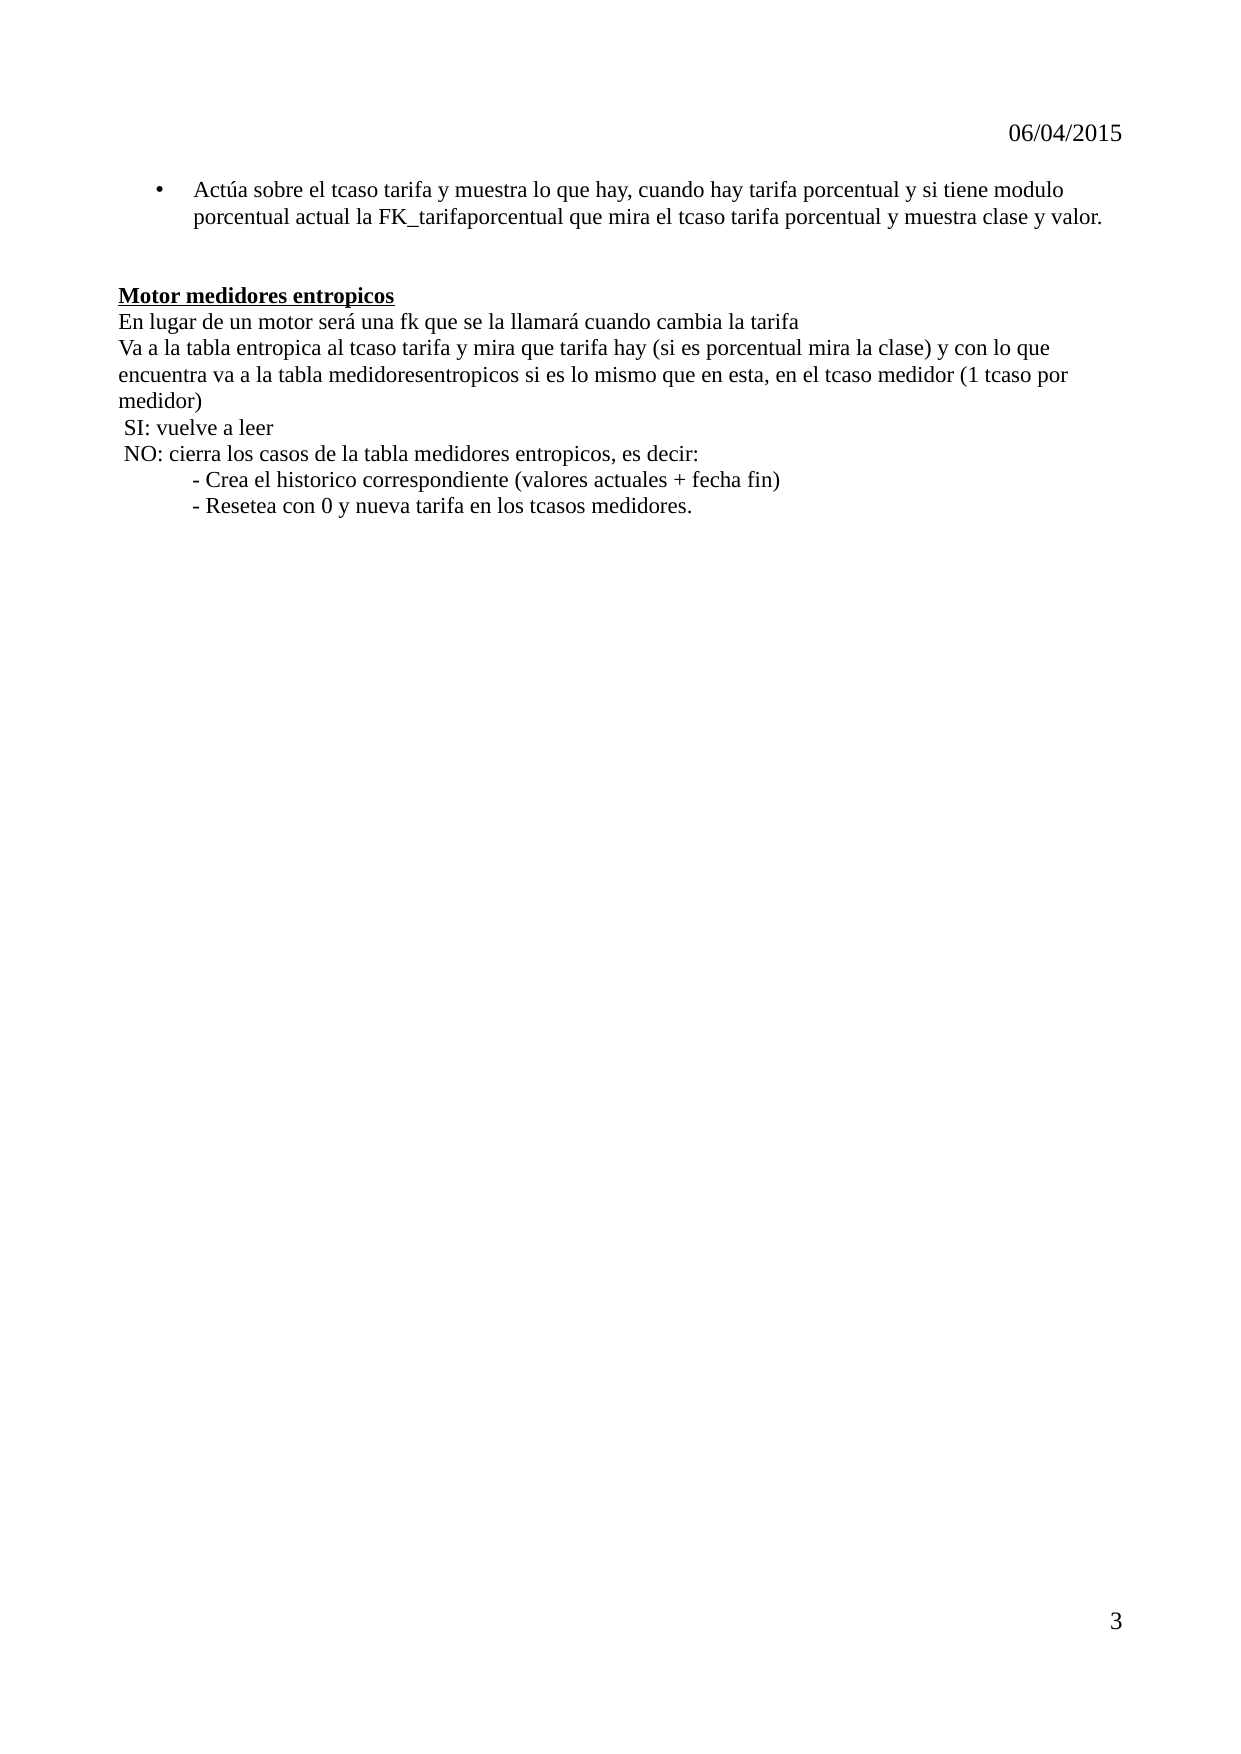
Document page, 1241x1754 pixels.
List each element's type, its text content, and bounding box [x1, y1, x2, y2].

text SI: vuelve a leer [118, 413, 1122, 440]
text - Resetea con 0 y nueva tarifa en los tcasos medidores. [118, 493, 1122, 519]
text Va a la tabla entropica al tcaso tarifa y mira que tarifa hay (si es porcentual mira la clase) y con lo que encuentra va a la tabla medidoresentropicos si es lo mismo que en esta, en el tcaso medidor (1 tcaso por medidor) [118, 334, 1122, 413]
text - Crea el historico correspondiente (valores actuales + fecha fin) [118, 466, 1122, 493]
text En lugar de un motor será una fk que se la llamará cuando cambia la tarifa [118, 308, 1122, 334]
list Actúa sobre el tcaso tarifa y muestra lo que hay, cuando hay tarifa porcentual y si tiene modulo porcentual actual la FK_tarifaporcentual que mira el tcaso tarifa porcentual y muestra clase y valor. [156, 176, 1122, 229]
text NO: cierra los casos de la tabla medidores entropicos, es decir: [118, 440, 1122, 466]
text Motor medidores entropicos [118, 282, 1122, 308]
